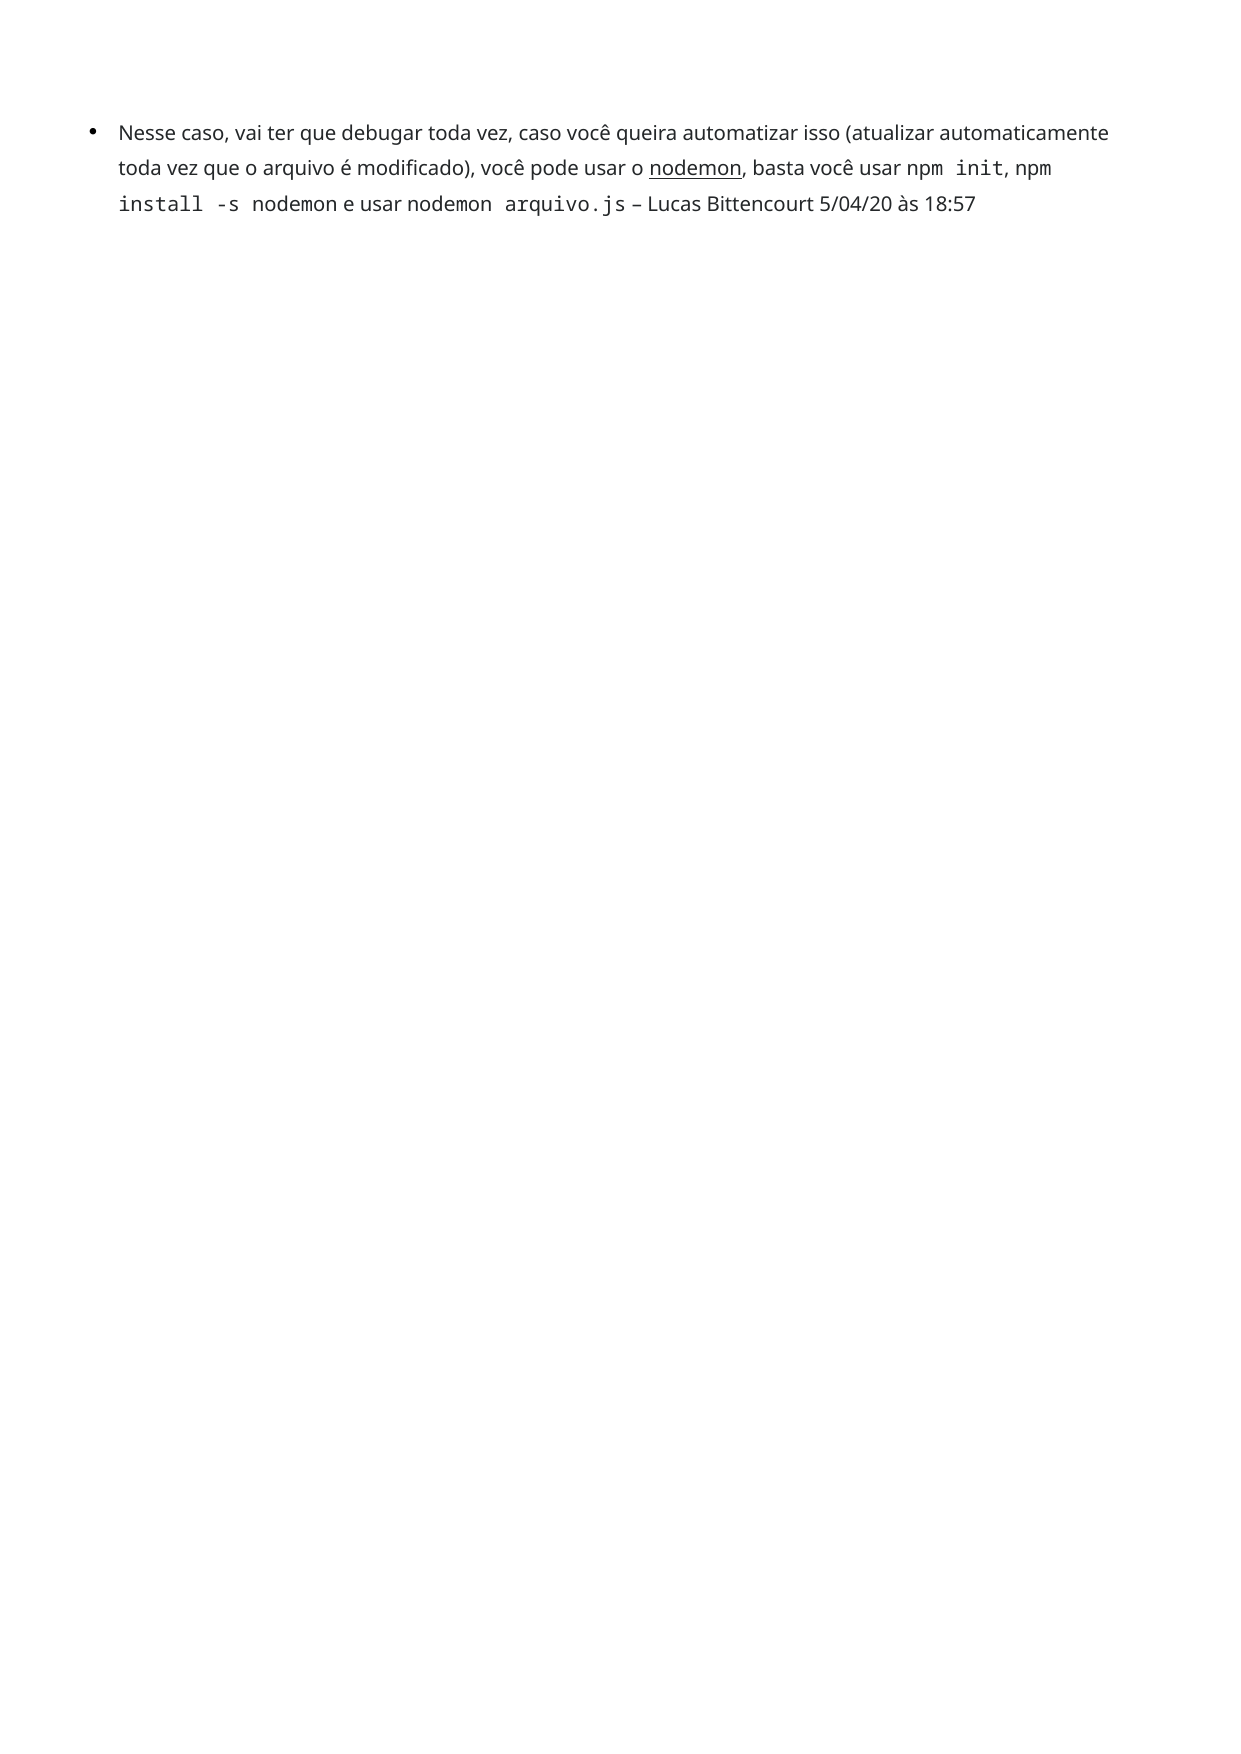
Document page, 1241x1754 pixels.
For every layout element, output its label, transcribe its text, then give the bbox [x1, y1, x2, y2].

list Nesse caso, vai ter que debugar toda vez, caso você queira automatizar isso (atualizar automaticamente toda vez que o arquivo é modificado), você pode usar o nodemon, basta você usar npm init, npm install -s nodemon e usar nodemon arquivo.js – Lucas Bittencourt 5/04/20 às 18:57 [118, 118, 1122, 218]
